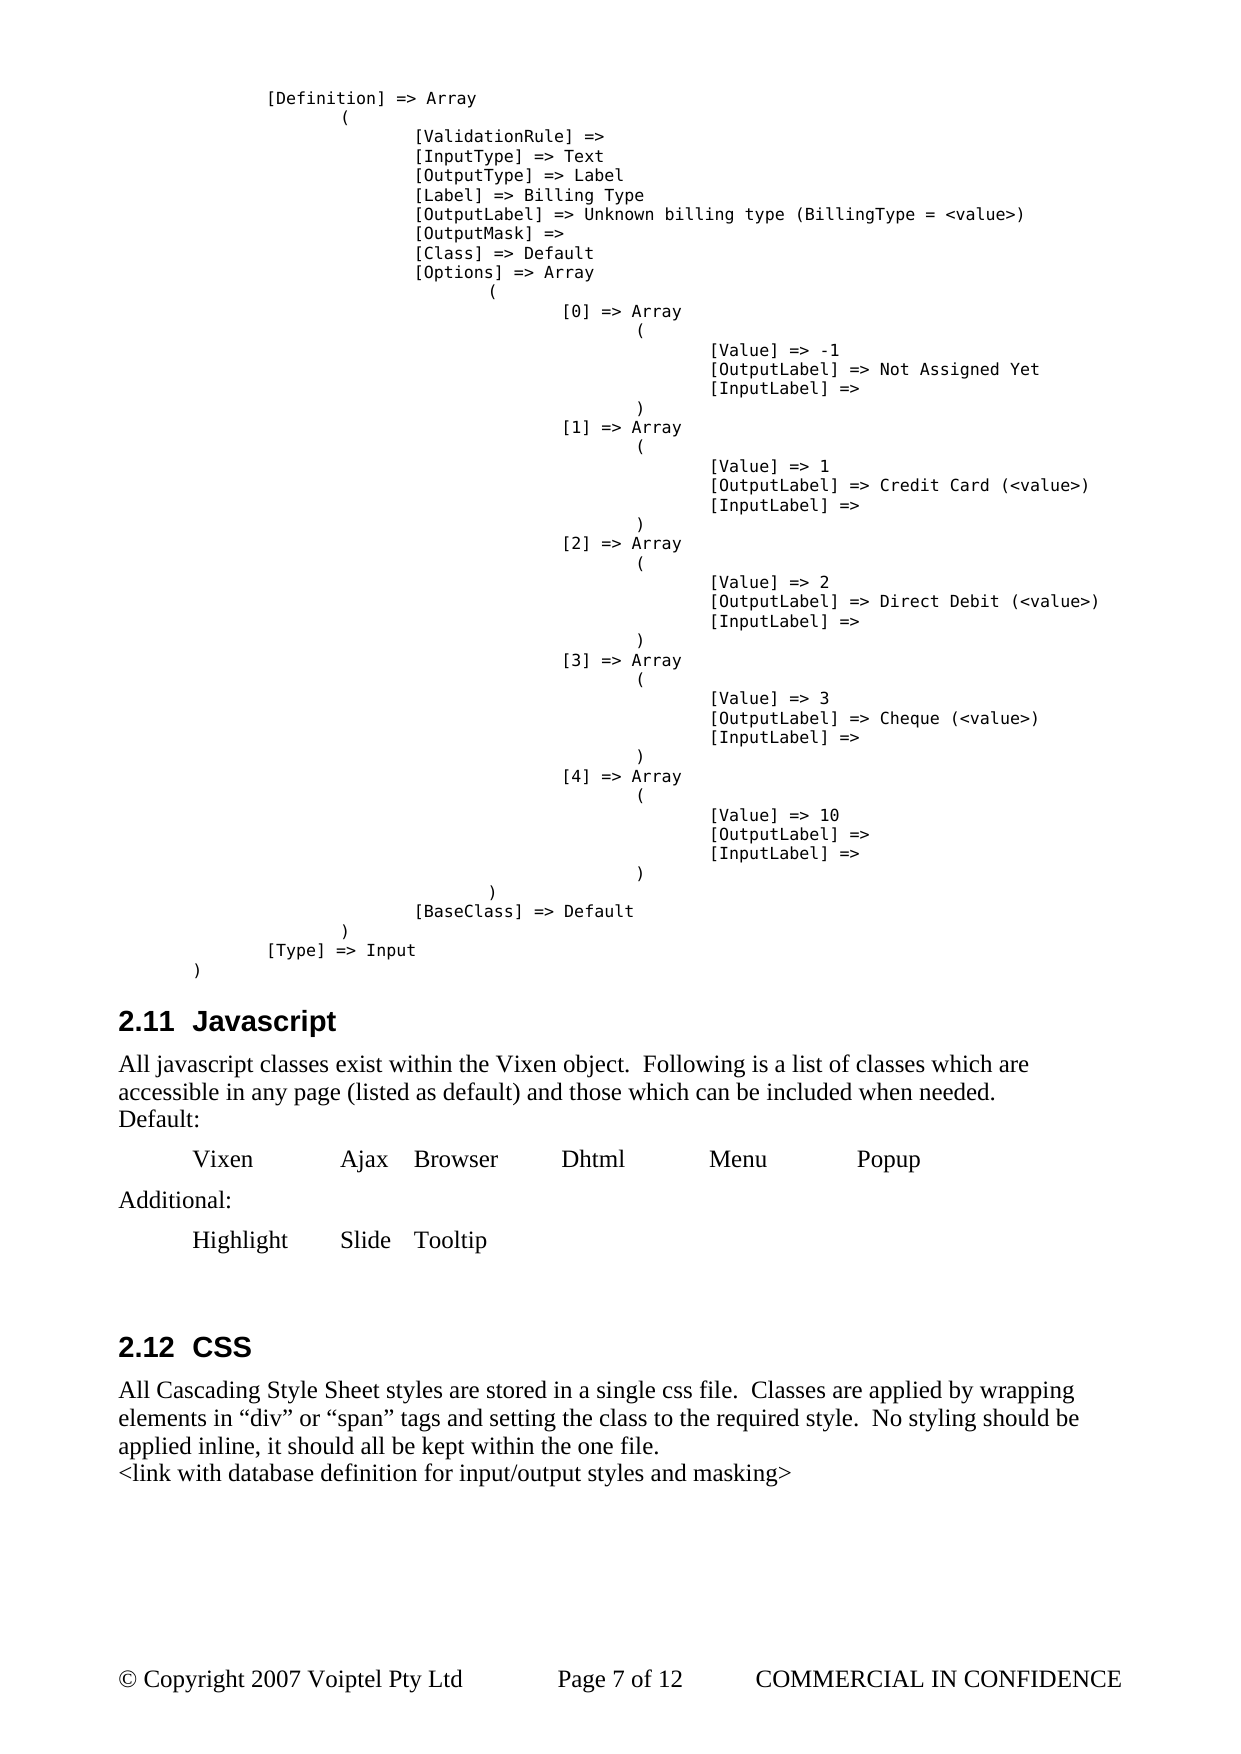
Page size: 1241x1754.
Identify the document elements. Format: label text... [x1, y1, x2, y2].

text ( [118, 553, 1122, 573]
text ( [118, 282, 1122, 302]
text Additional: [118, 1186, 1122, 1213]
text ) [118, 922, 1122, 941]
subtitle 2.11 Javascript [118, 1005, 1122, 1037]
text [2] => Array [118, 534, 1122, 553]
text ) [118, 960, 1122, 980]
text Default: [118, 1105, 1122, 1133]
text [Value] => 2 [118, 573, 1122, 592]
text <link with database definition for input/output styles and masking> [118, 1459, 1122, 1487]
text ( [118, 437, 1122, 457]
text ( [118, 108, 1122, 127]
text [OutputLabel] => Direct Debit (<value>) [118, 592, 1122, 612]
text [Options] => Array [118, 263, 1122, 282]
text [InputLabel] => [118, 495, 1122, 515]
text ( [118, 670, 1122, 689]
text [Type] => Input [118, 941, 1122, 960]
text Highlight Slide Tooltip [118, 1226, 1122, 1254]
text [0] => Array [118, 302, 1122, 321]
text ) [118, 747, 1122, 767]
text [Value] => -1 [118, 340, 1122, 360]
text [OutputLabel] => Credit Card (<value>) [118, 476, 1122, 495]
text [Value] => 3 [118, 689, 1122, 708]
text [1] => Array [118, 418, 1122, 437]
text [OutputLabel] => Not Assigned Yet [118, 360, 1122, 379]
text [Value] => 10 [118, 805, 1122, 825]
text [4] => Array [118, 767, 1122, 786]
text [Class] => Default [118, 243, 1122, 263]
text ) [118, 631, 1122, 650]
text All Cascading Style Sheet styles are stored in a single css file. Classes are applied by wrapping elements in “div” or “span” tags and setting the class to the required style. No styling should be applied inline, it should all be kept within the one file. [118, 1376, 1122, 1459]
text [OutputLabel] => [118, 825, 1122, 844]
text All javascript classes exist within the Vixen object. Following is a list of classes which are accessible in any page (listed as default) and those which can be included when needed. [118, 1050, 1122, 1105]
text Vixen Ajax Browser Dhtml Menu Popup [118, 1146, 1122, 1173]
text [Label] => Billing Type [118, 185, 1122, 205]
text [Definition] => Array [118, 88, 1122, 108]
text [3] => Array [118, 650, 1122, 670]
text [OutputType] => Label [118, 166, 1122, 185]
text [OutputMask] => [118, 224, 1122, 243]
text [InputLabel] => [118, 379, 1122, 398]
text [InputType] => Text [118, 147, 1122, 166]
text ) [118, 398, 1122, 418]
text [InputLabel] => [118, 844, 1122, 863]
text [InputLabel] => [118, 728, 1122, 747]
text ( [118, 321, 1122, 340]
text [BaseClass] => Default [118, 902, 1122, 922]
text ) [118, 863, 1122, 883]
text ( [118, 786, 1122, 805]
subtitle 2.12 CSS [118, 1331, 1122, 1364]
text [OutputLabel] => Unknown billing type (BillingType = <value>) [118, 205, 1122, 224]
text [ValidationRule] => [118, 127, 1122, 147]
text ) [118, 883, 1122, 902]
text [OutputLabel] => Cheque (<value>) [118, 708, 1122, 728]
text [Value] => 1 [118, 457, 1122, 476]
text ) [118, 515, 1122, 534]
text [InputLabel] => [118, 612, 1122, 631]
